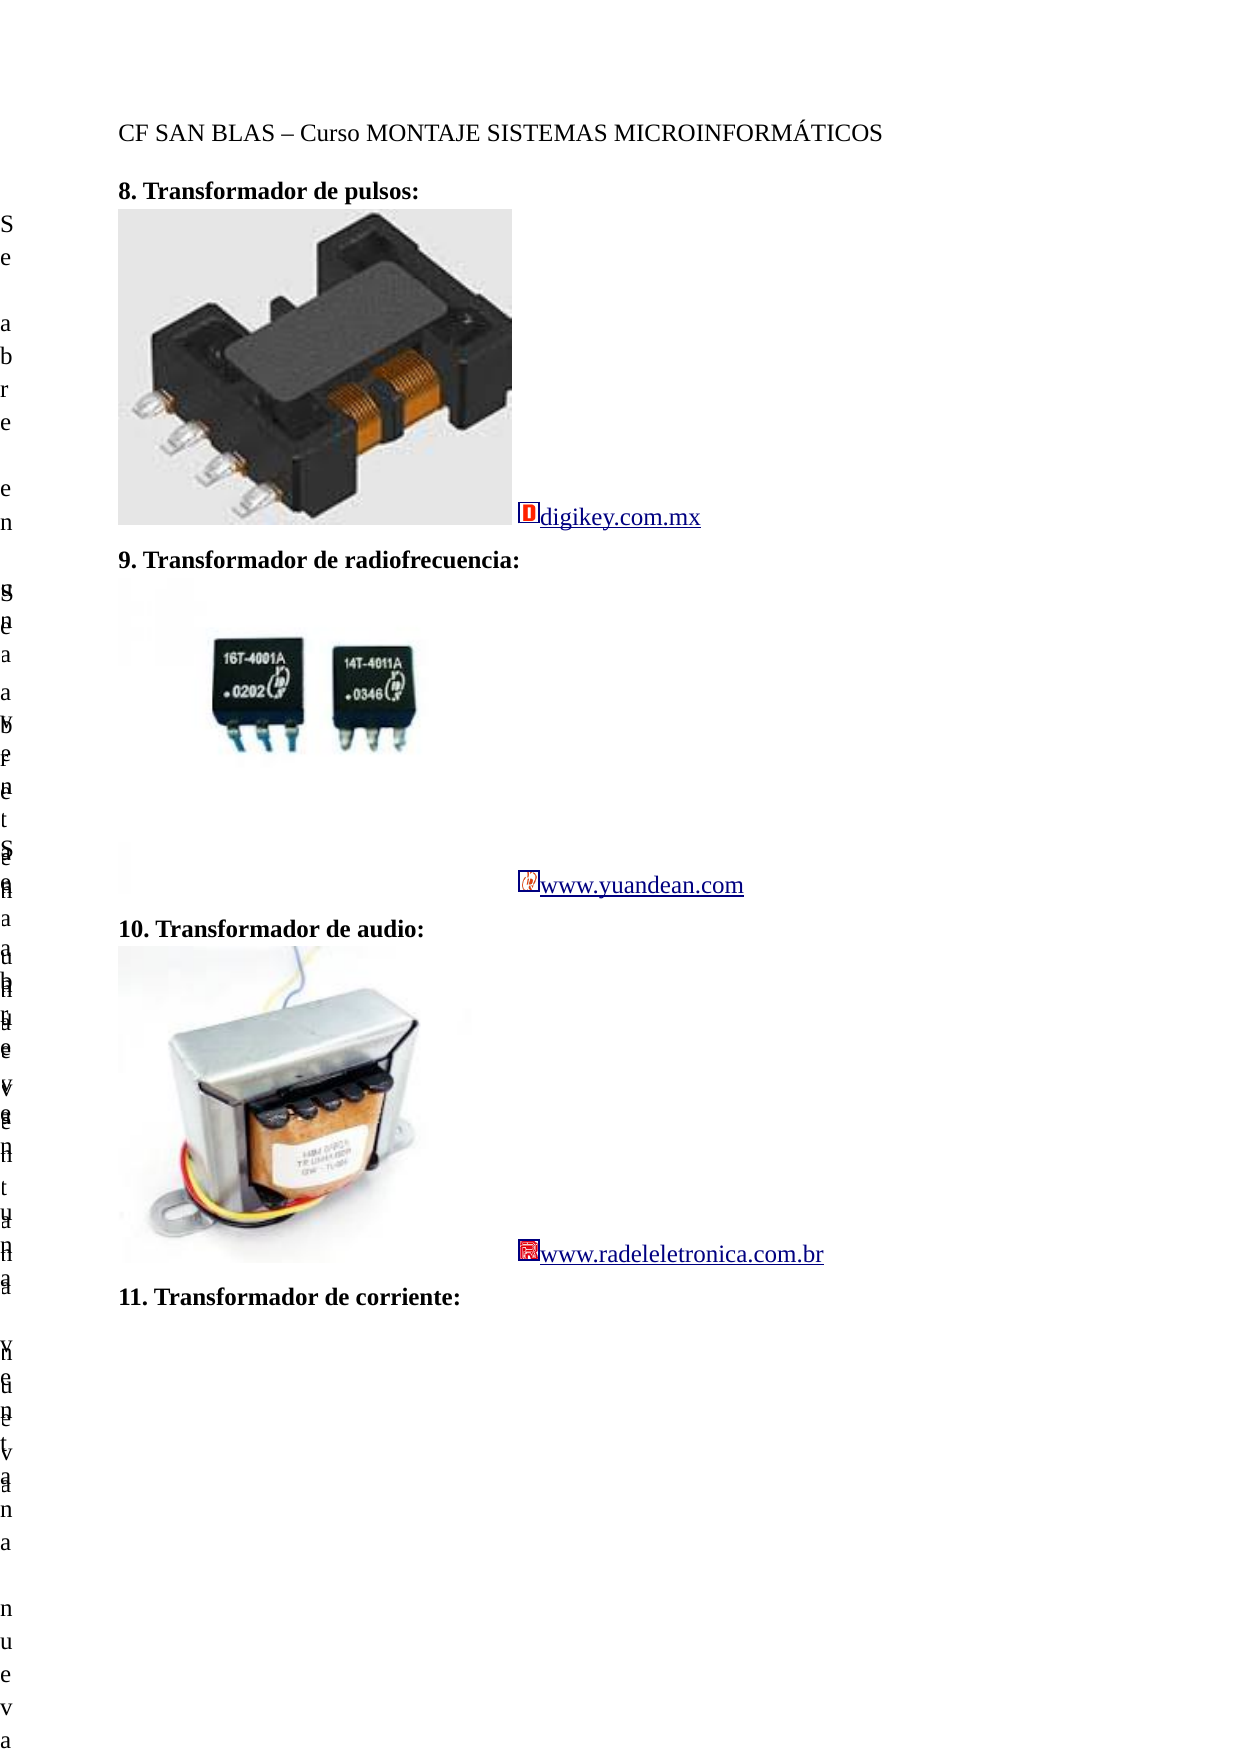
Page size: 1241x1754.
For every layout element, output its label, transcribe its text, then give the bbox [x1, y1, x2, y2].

text 10. Transformador de audio: [118, 914, 1122, 942]
picture [520, 872, 538, 890]
text www.radeleletronica.com.br [118, 947, 1122, 1268]
text digikey.com.mx [118, 209, 1122, 530]
text 9. Transformador de radiofrecuencia: [118, 545, 1122, 574]
picture [520, 503, 538, 522]
text www.yuandean.com [118, 578, 1122, 899]
text 8. Transformador de pulsos: [118, 176, 1122, 205]
picture [118, 946, 512, 1263]
picture [520, 1241, 538, 1259]
text 11. Transformador de corriente: [118, 1282, 1122, 1311]
picture [118, 209, 512, 525]
picture [118, 578, 512, 894]
